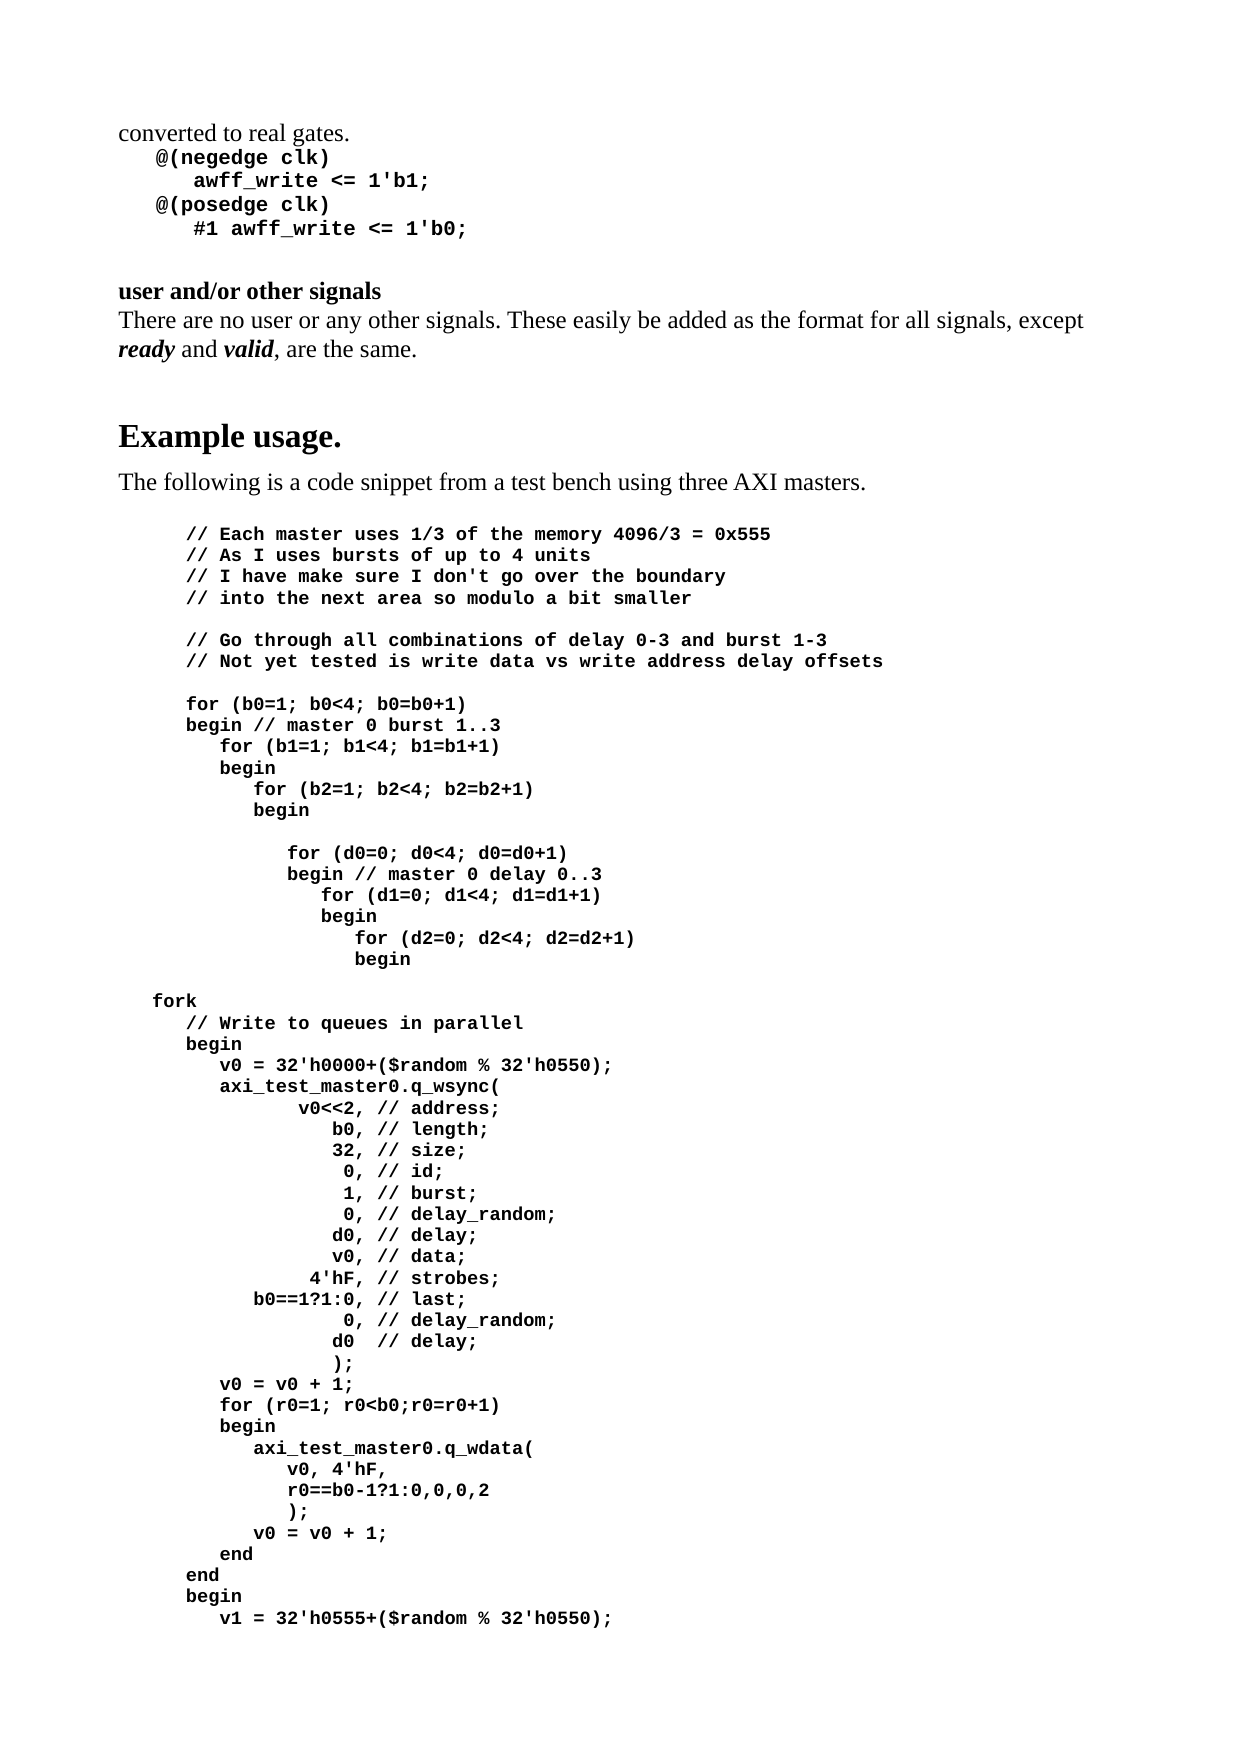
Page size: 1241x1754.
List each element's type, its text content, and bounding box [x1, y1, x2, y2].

text The following is a code snippet from a test bench using three AXI masters. [118, 467, 1122, 496]
text #1 awff_write <= 1'b0; [118, 218, 1122, 241]
text @(posedge clk) [118, 194, 1122, 218]
text awff_write <= 1'b1; [118, 171, 1122, 194]
text There are no user or any other signals. These easily be added as the format for all signals, except ready and valid, are the same. [118, 305, 1122, 362]
text user and/or other signals [118, 276, 1122, 305]
text @(negedge clk) [118, 147, 1122, 171]
text converted to real gates. [118, 118, 1122, 147]
subtitle Example usage. [118, 416, 1122, 455]
text // Not yet tested is write data vs write address delay offsets for (b0=1; b0<4; b0=b0+1) begin // master 0 burst 1..3 for (b1=1; b1<4; b1=b1+1) begin for (b2=1; b2<4; b2=b2+1) begin for (d0=0; d0<4; d0=d0+1) begin // master 0 delay 0..3 for (d1=0; d1<4; d1=d1+1) begin for (d2=0; d2<4; d2=d2+1) begin fork // Write to queues in parallel begin v0 = 32'h0000+($random % 32'h0550); axi_test_master0.q_wsync( v0<<2, // address; b0, // length; 32, // size; 0, // id; 1, // burst; 0, // delay_random; d0, // delay; v0, // data; 4'hF, // strobes; b0==1?1:0, // last; 0, // delay_random; d0 // delay; ); v0 = v0 + 1; for (r0=1; r0<b0;r0=r0+1) begin axi_test_master0.q_wdata( v0, 4'hF, r0==b0-1?1:0,0,0,2 ); v0 = v0 + 1; end end begin v1 = 32'h0555+($random % 32'h0550); [118, 652, 1122, 1630]
text // Each master uses 1/3 of the memory 4096/3 = 0x555 // As I uses bursts of up to 4 units // I have make sure I don't go over the boundary // into the next area so modulo a bit smaller // Go through all combinations of delay 0-3 and burst 1-3 [118, 525, 1122, 652]
